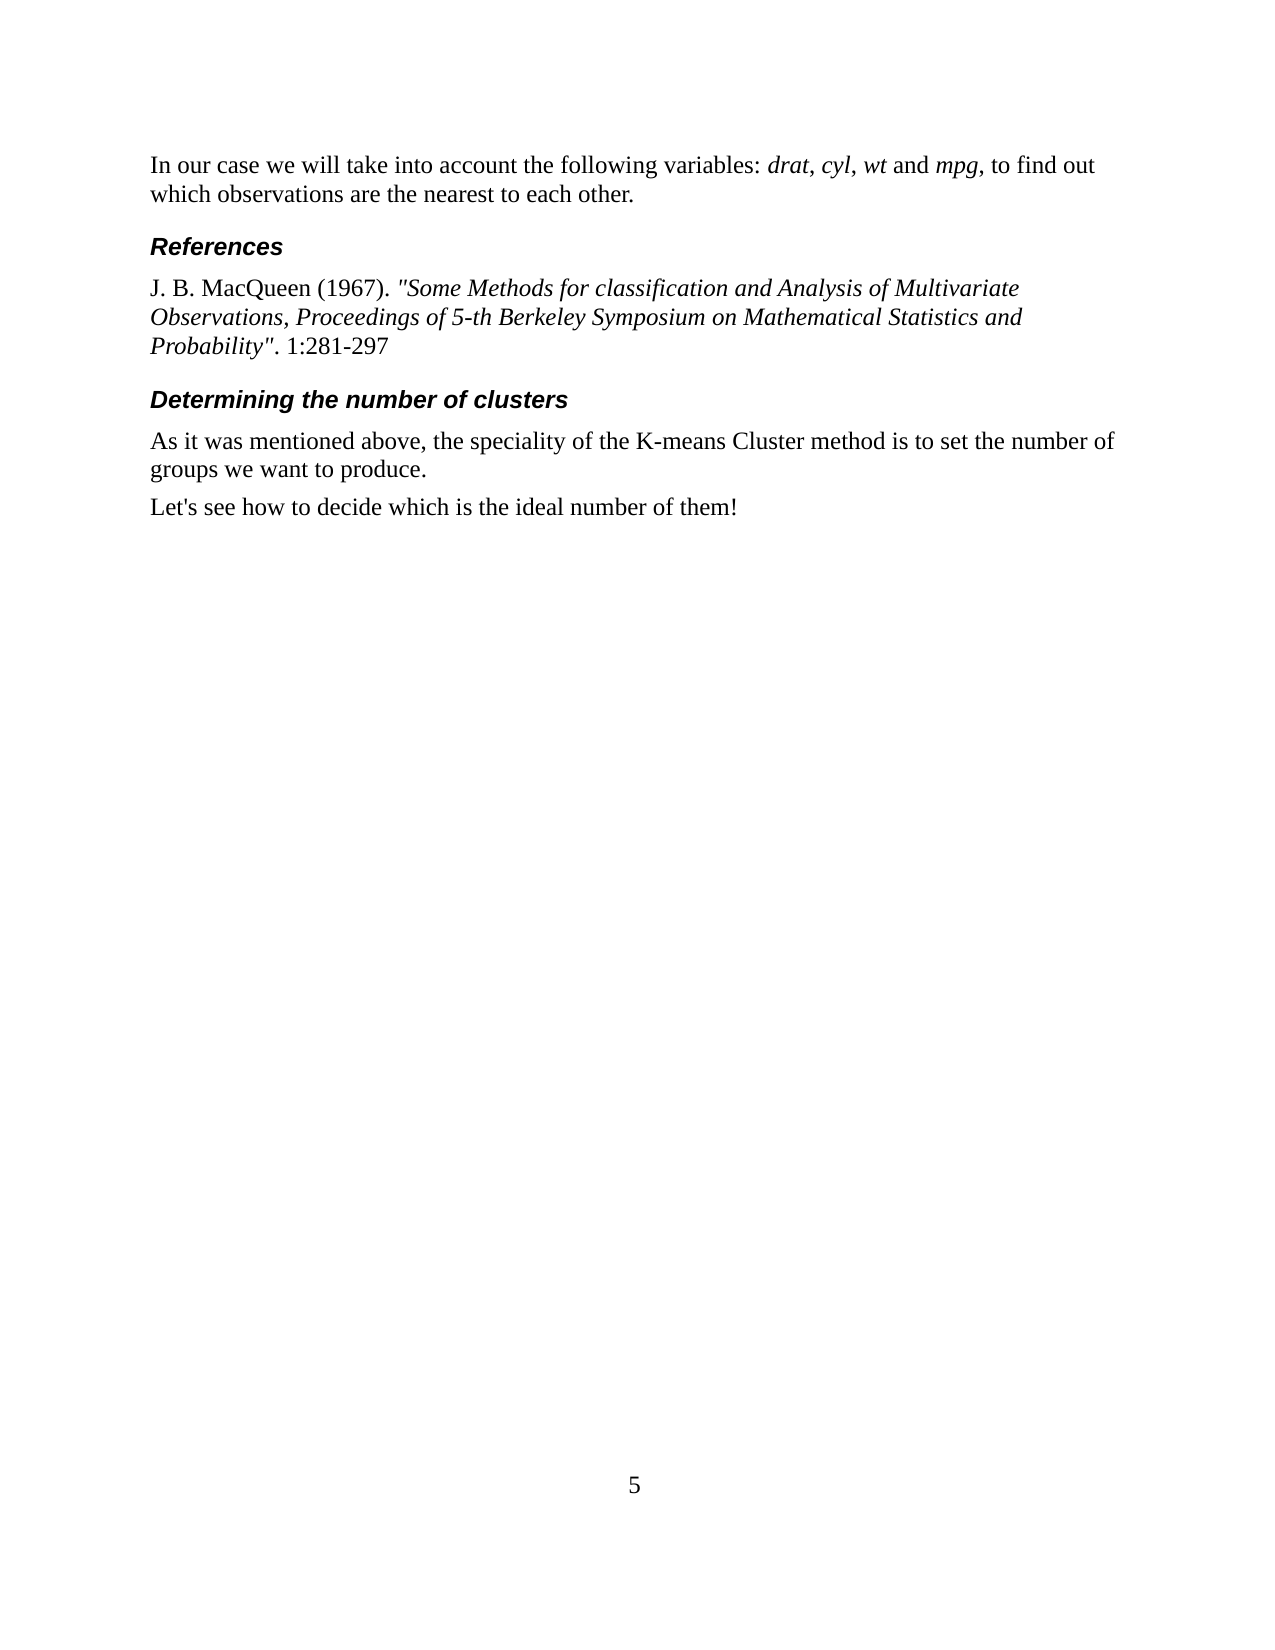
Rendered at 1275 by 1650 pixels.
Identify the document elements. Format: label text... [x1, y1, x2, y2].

subtitle References [150, 232, 1125, 261]
text In our case we will take into account the following variables: drat, cyl, wt and mpg, to find out which observations are the nearest to each other. [150, 150, 1125, 207]
text Let's see how to decide which is the ideal number of them! [150, 492, 1125, 521]
text As it was mentioned above, the speciality of the K-means Cluster method is to set the number of groups we want to produce. [150, 426, 1125, 483]
text J. B. MacQueen (1967). "Some Methods for classification and Analysis of Multivariate Observations, Proceedings of 5-th Berkeley Symposium on Mathematical Statistics and Probability". 1:281-297 [150, 273, 1125, 360]
subtitle Determining the number of clusters [150, 385, 1125, 413]
